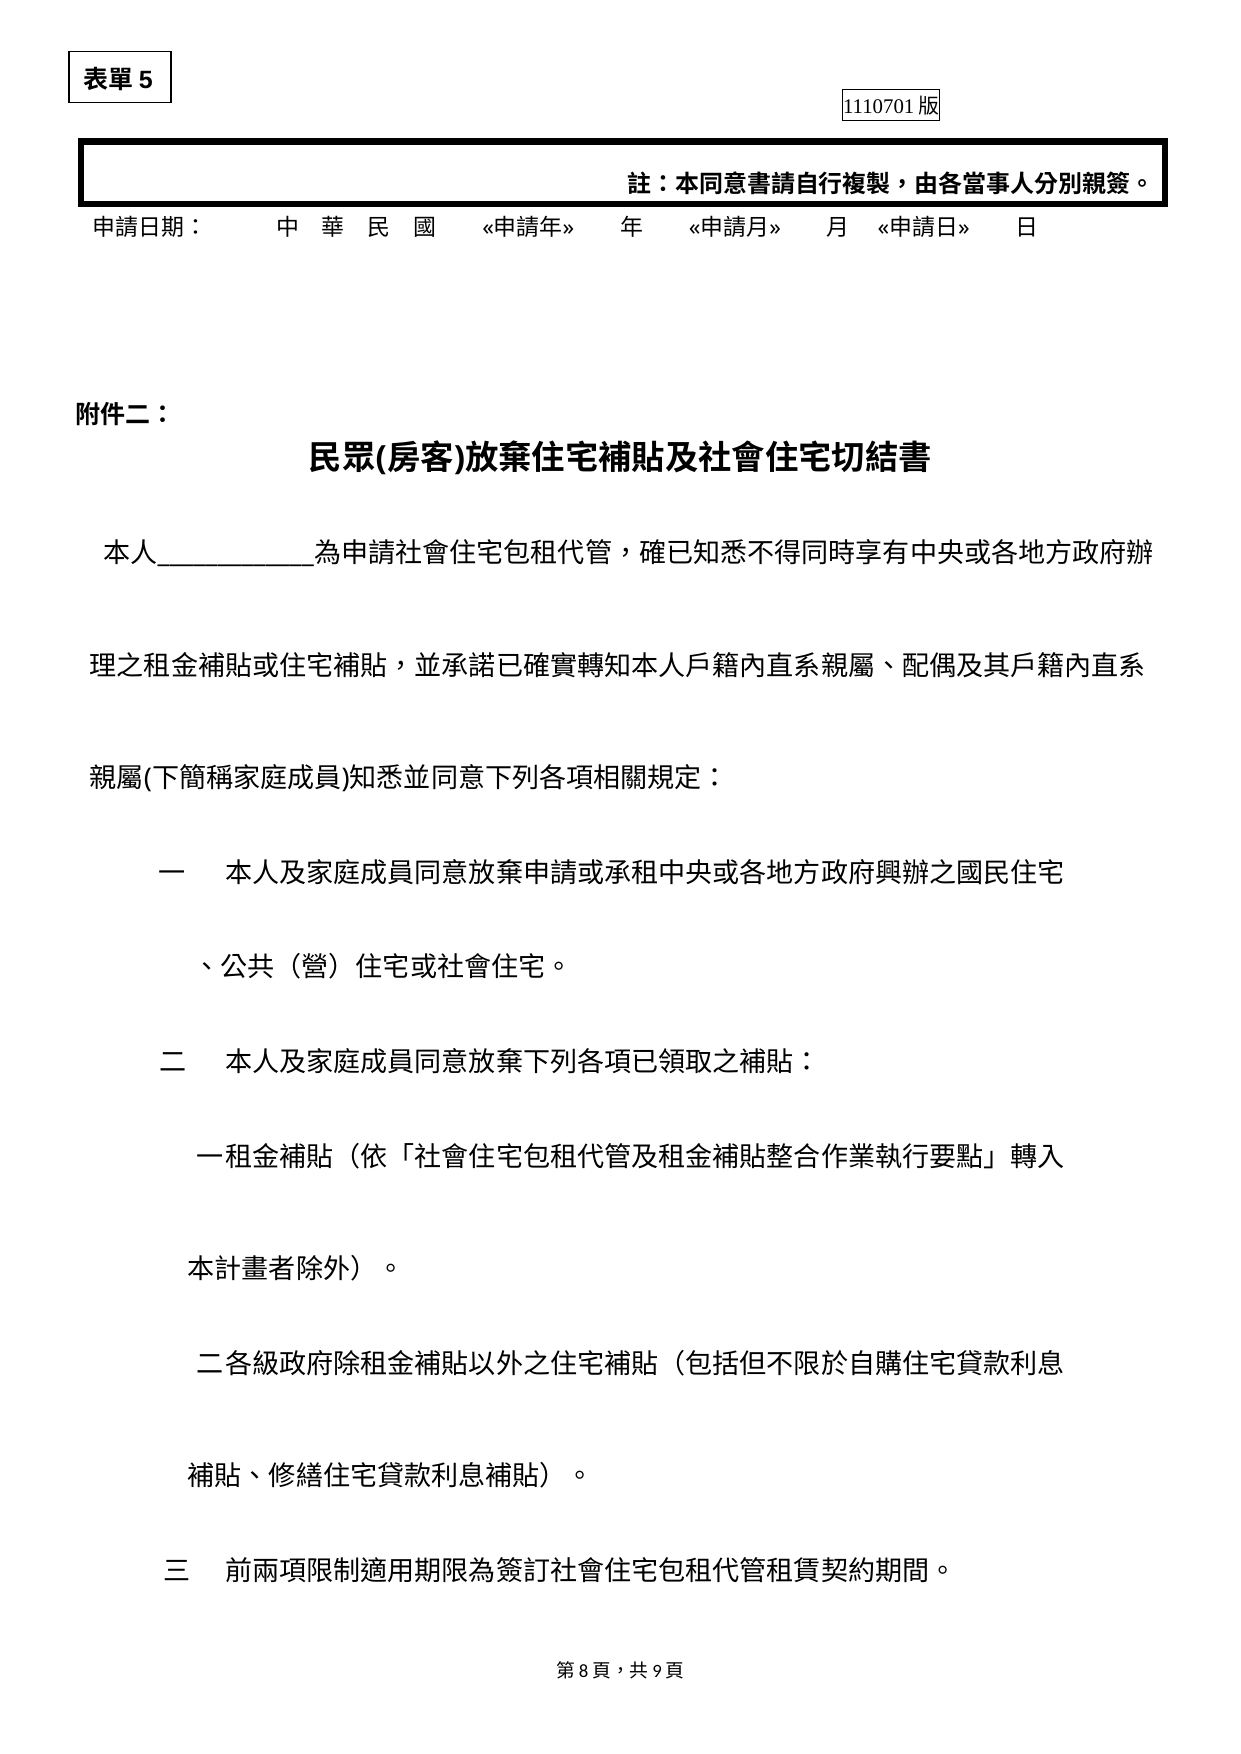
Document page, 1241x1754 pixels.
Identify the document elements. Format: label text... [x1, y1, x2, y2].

text 民眾(房客)放棄住宅補貼及社會住宅切結書 [75, 431, 1165, 479]
table_header 註：本同意書請自行複製，由各當事人分別親簽。 [84, 145, 1162, 201]
list 本人及家庭成員同意放棄下列各項已領取之補貼： [125, 1022, 1079, 1097]
list 、公共（營）住宅或社會住宅。 [158, 928, 1079, 1003]
text 附件二： [75, 394, 1165, 431]
list 租金補貼（依「社會住宅包租代管及租金補貼整合作業執行要點」轉入本計畫者除外）。 [187, 1117, 1079, 1304]
list 各級政府除租金補貼以外之住宅補貼（包括但不限於自購住宅貸款利息補貼、修繕住宅貸款利息補貼）。 [187, 1324, 1079, 1511]
table_cell 申請日期： 中 華 民 國 «申請年» 年 «申請月» 月 «申請日» 日 [81, 207, 1165, 394]
text 本人_____________為申請社會住宅包租代管，確已知悉不得同時享有中央或各地方政府辦理之租金補貼或住宅補貼，並承諾已確實轉知本人戶籍內直系親屬、配偶及其戶籍內直系親屬(下簡稱家庭成員)知悉並同意下列各項相關規定： [75, 513, 1165, 813]
list 本人及家庭成員同意放棄申請或承租中央或各地方政府興辦之國民住宅 [149, 833, 1079, 908]
list 前兩項限制適用期限為簽訂社會住宅包租代管租賃契約期間。 [125, 1531, 1079, 1606]
